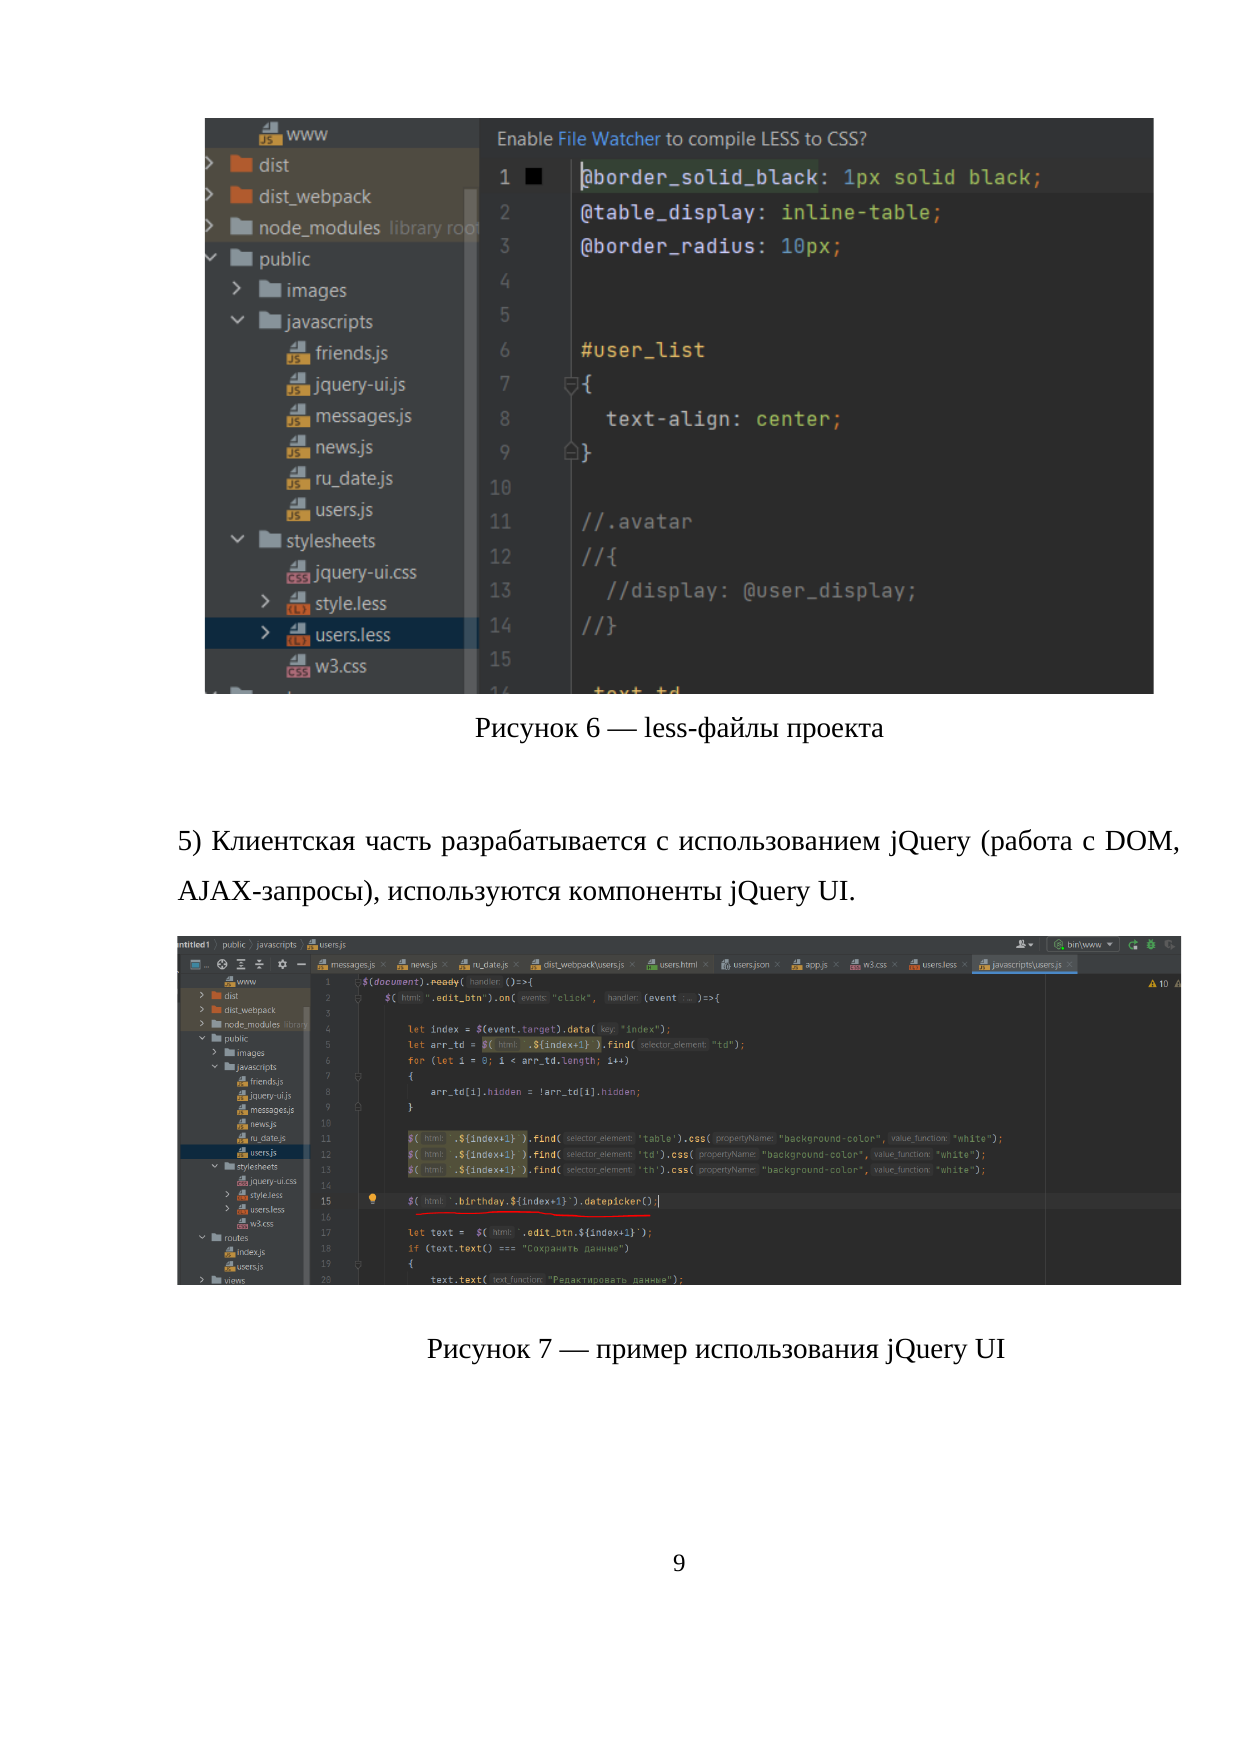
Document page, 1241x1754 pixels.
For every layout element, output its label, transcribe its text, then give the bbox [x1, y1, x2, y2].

text Рисунок 7 — пример использования jQuery UI [177, 1285, 1181, 1364]
text 5) Клиентская часть разрабатывается с использованием jQuery (работа с DOM, AJAX-запросы), используются компоненты jQuery UI. [177, 823, 1181, 907]
text Рисунок 6 — less-файлы проекта [177, 118, 1181, 743]
picture [177, 936, 1182, 1285]
picture [204, 118, 1154, 694]
